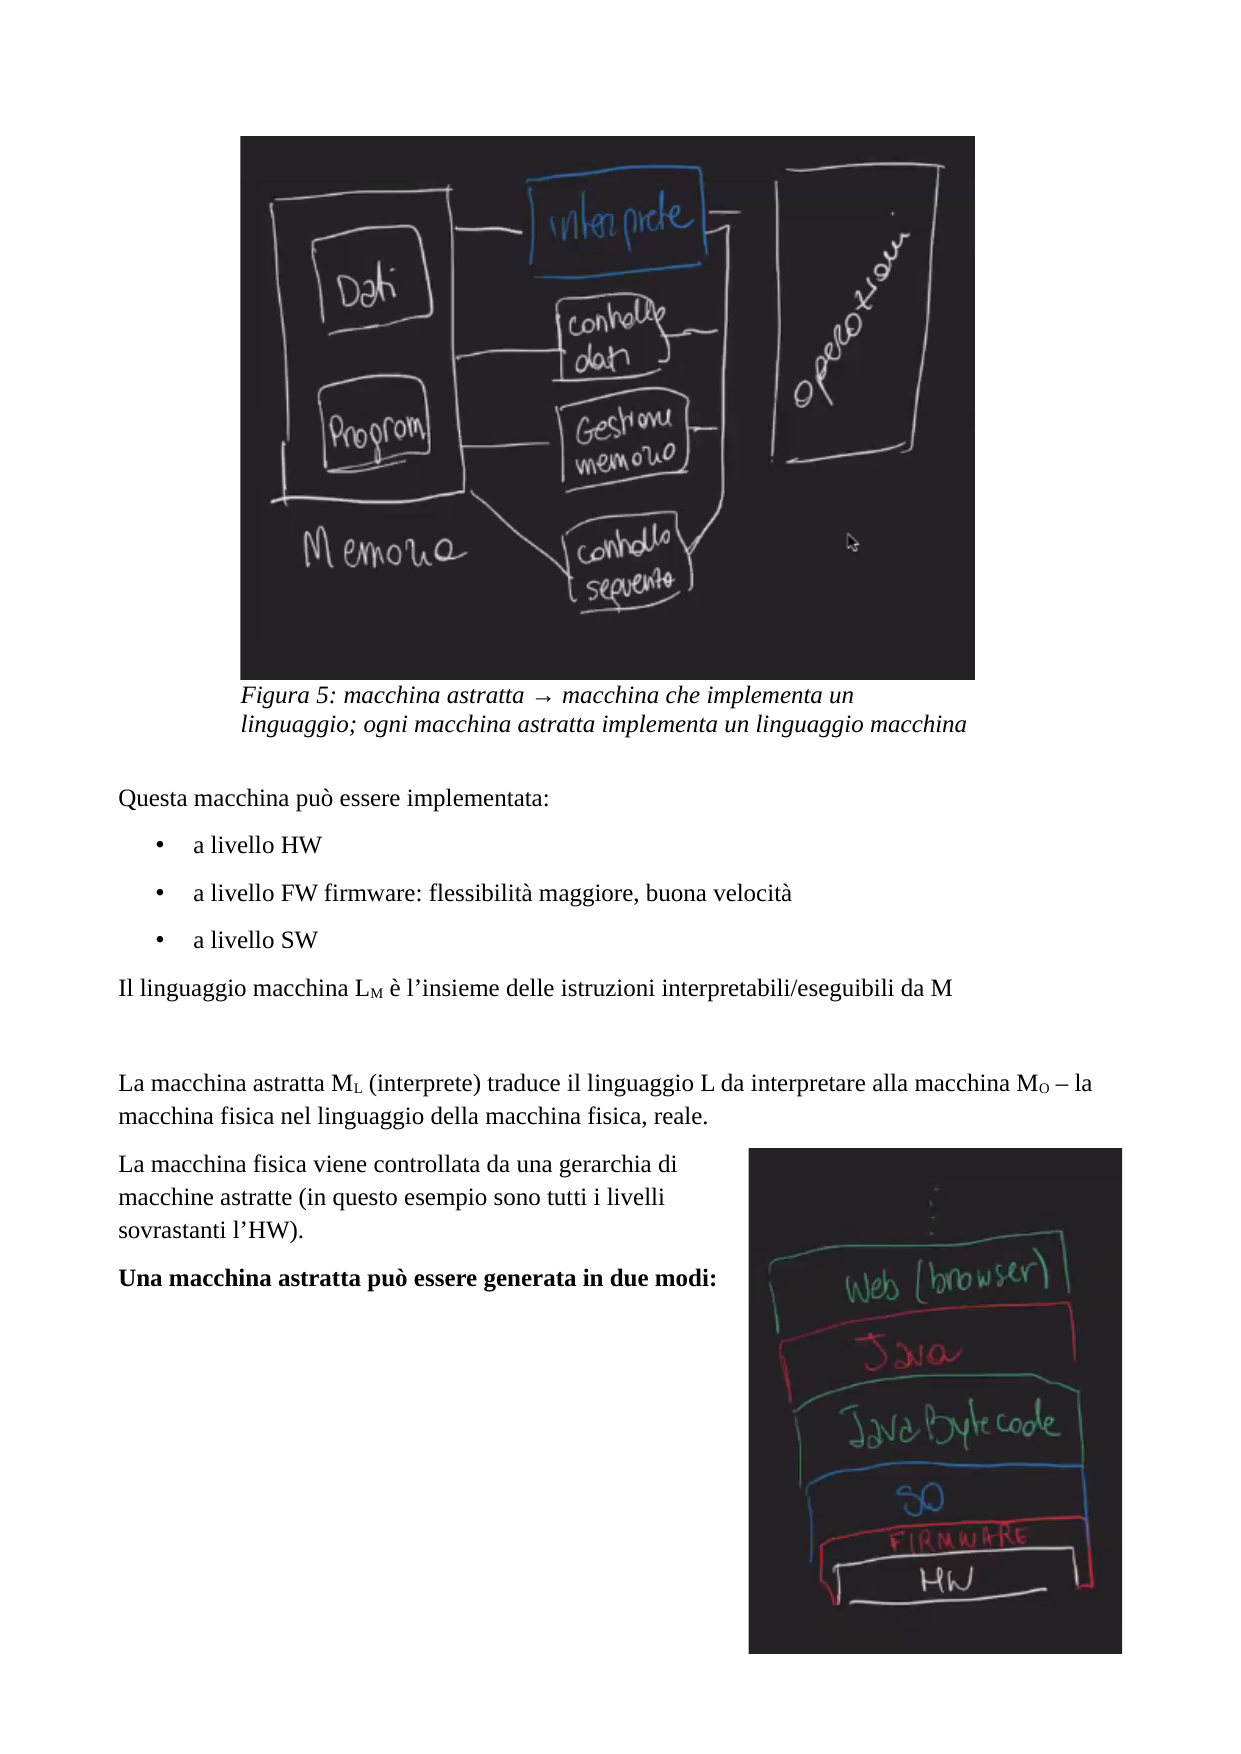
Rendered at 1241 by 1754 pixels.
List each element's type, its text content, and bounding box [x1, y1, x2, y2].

text Il linguaggio macchina LM è l’insieme delle istruzioni interpretabili/eseguibili da M [118, 973, 1122, 1002]
text La macchina astratta ML (interprete) traduce il linguaggio L da interpretare alla macchina MO – la macchina fisica nel linguaggio della macchina fisica, reale. [118, 1068, 1122, 1130]
text Questa macchina può essere implementata: [118, 783, 1122, 811]
list a livello FW firmware: flessibilità maggiore, buona velocità [156, 878, 1122, 907]
text La macchina fisica viene controllata da una gerarchia di macchine astratte (in questo esempio sono tutti i livelli sovrastanti l’HW). [118, 1149, 748, 1244]
picture [748, 1148, 1123, 1654]
list a livello HW [156, 830, 1122, 859]
text Figura 5: macchina astratta → macchina che implementa un linguaggio; ogni macchina astratta implementa un linguaggio macchina [240, 680, 975, 737]
picture [240, 136, 975, 680]
text Una macchina astratta può essere generata in due modi: [118, 1263, 748, 1291]
list a livello SW [156, 926, 1122, 954]
